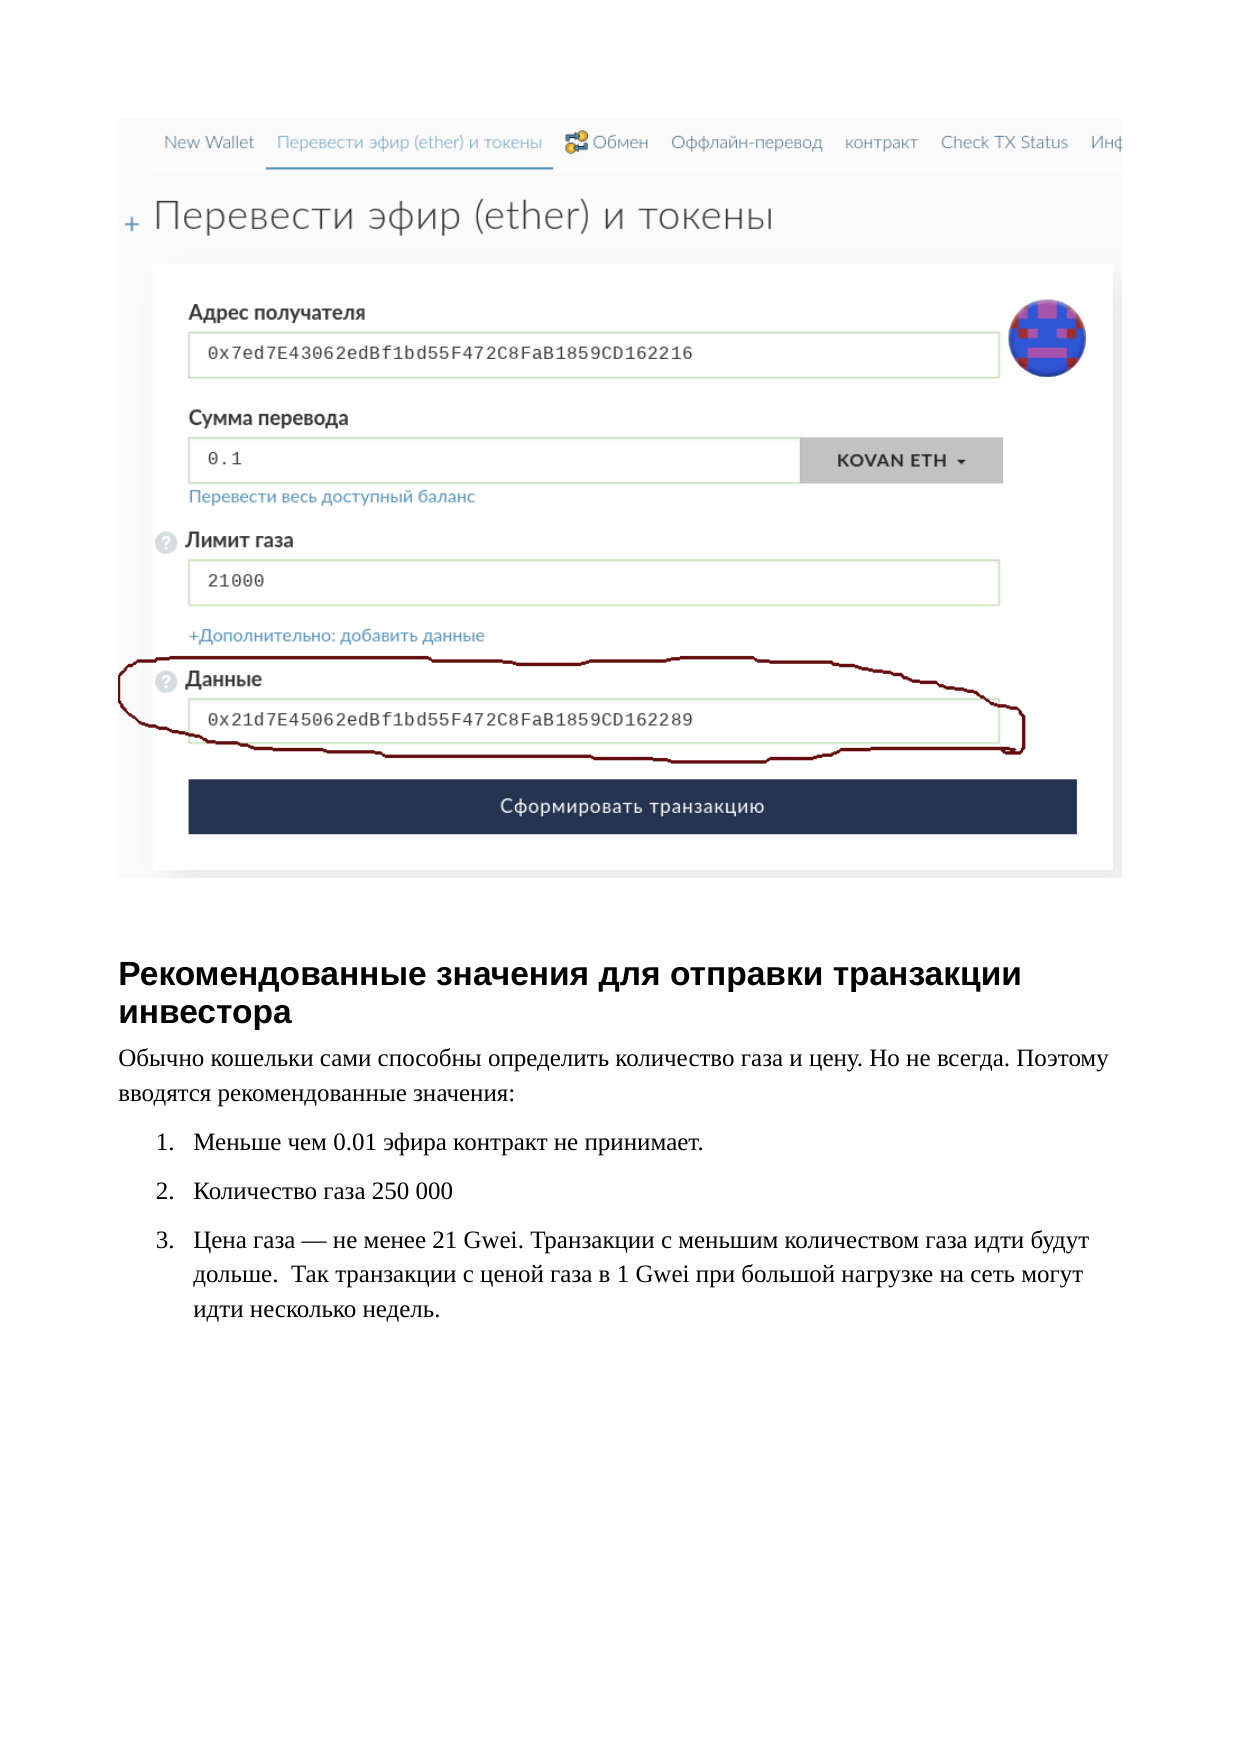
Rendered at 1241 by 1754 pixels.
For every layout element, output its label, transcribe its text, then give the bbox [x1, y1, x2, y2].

text Обычно кошельки сами способны определить количество газа и цену. Но не всегда. Поэтому вводятся рекомендованные значения: [118, 1043, 1122, 1106]
picture [118, 118, 1123, 878]
list Количество газа 250 000 [156, 1176, 1122, 1204]
list Цена газа — не менее 21 Gwei. Транзакции с меньшим количеством газа идти будут дольше. Так транзакции с ценой газа в 1 Gwei при большой нагрузке на сеть могут идти несколько недель. [156, 1225, 1122, 1323]
list Меньше чем 0.01 эфира контракт не принимает. [156, 1127, 1122, 1156]
subtitle Рекомендованные значения для отправки транзакции инвестора [118, 953, 1122, 1031]
